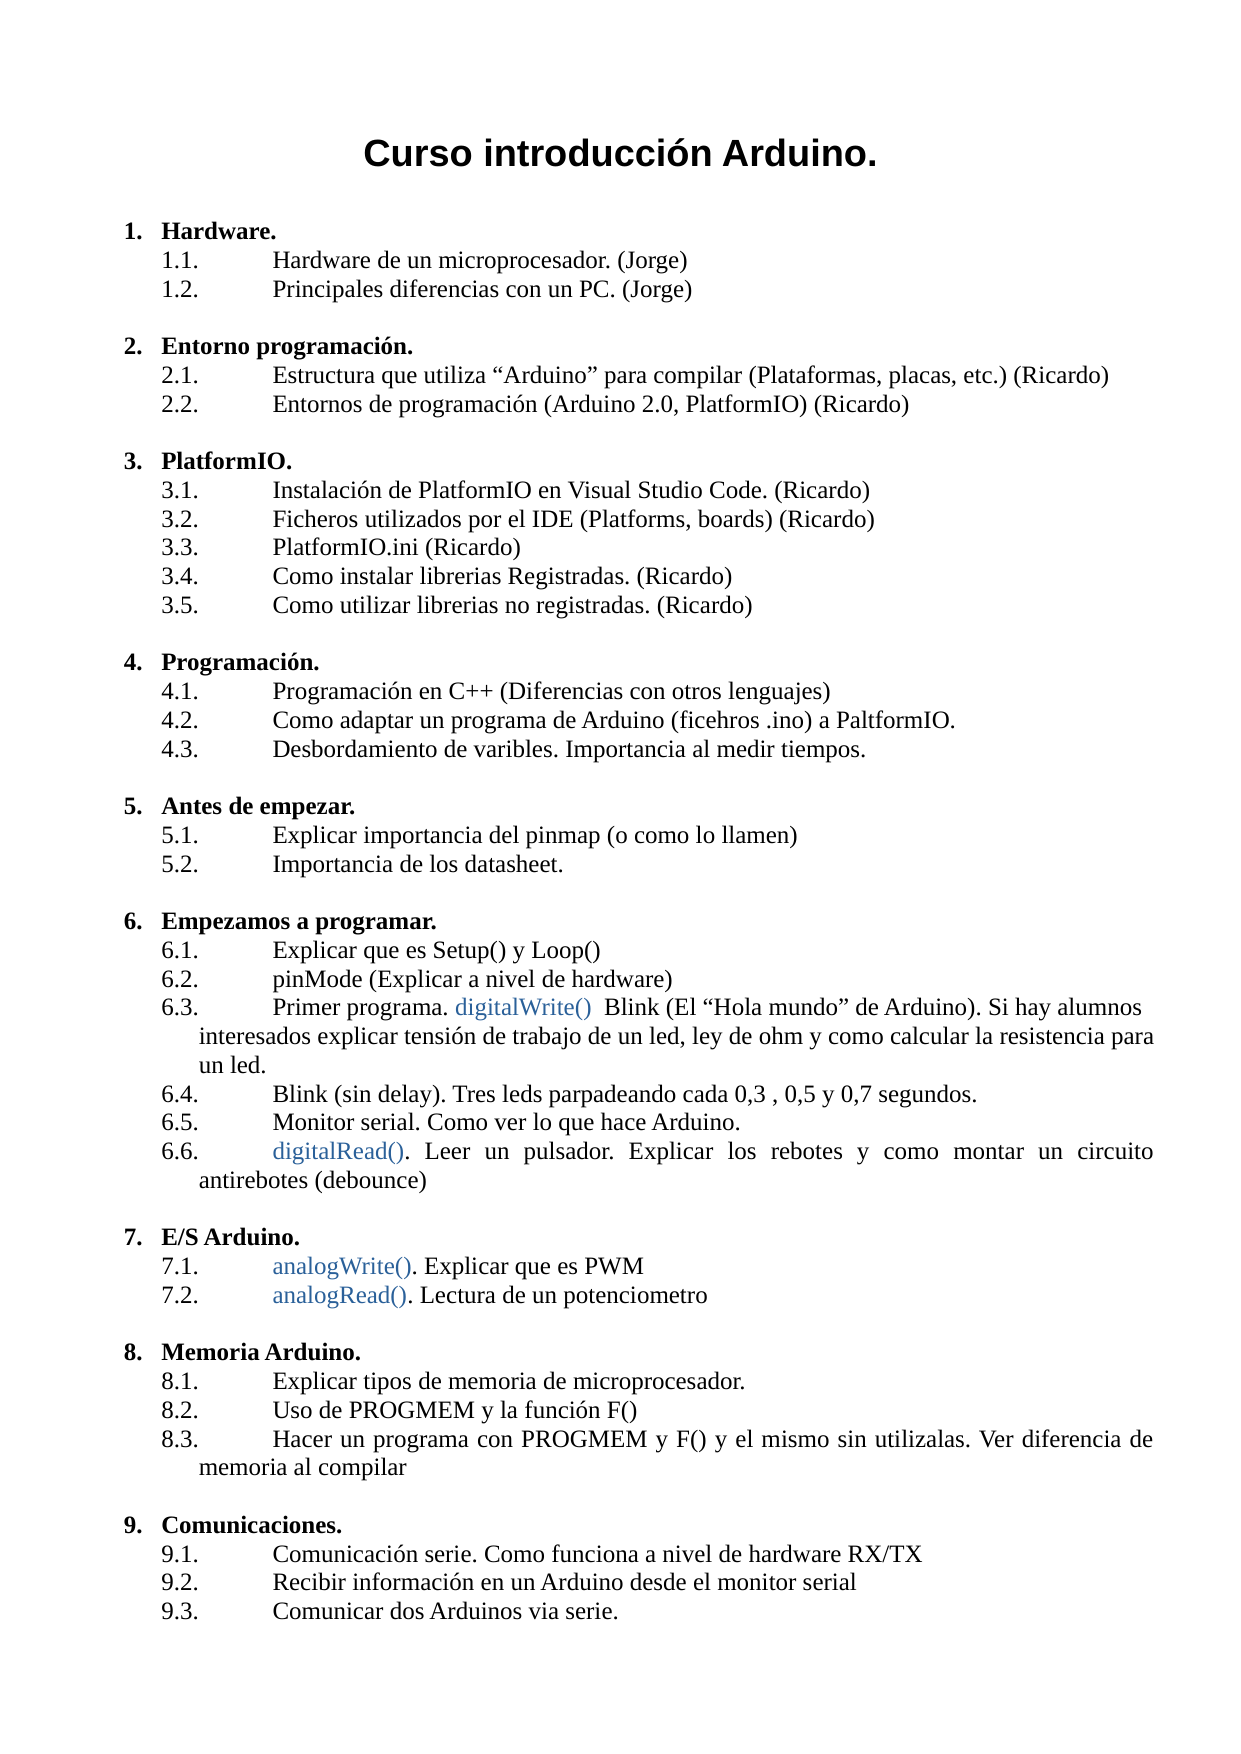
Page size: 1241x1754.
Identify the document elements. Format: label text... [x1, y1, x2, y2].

list digitalRead(). Leer un pulsador. Explicar los rebotes y como montar un circuito antirebotes (debounce) [161, 1136, 1155, 1194]
list Comunicaciones. [123, 1510, 1155, 1539]
list Explicar importancia del pinmap (o como lo llamen) [161, 820, 1155, 849]
list Primer programa. digitalWrite() Blink (El “Hola mundo” de Arduino). Si hay alumnos interesados explicar tensión de trabajo de un led, ley de ohm y como calcular la resistencia para un led. [161, 992, 1155, 1079]
list Antes de empezar. [123, 791, 1155, 820]
list Hardware de un microprocesador. (Jorge) [161, 245, 1155, 274]
list Monitor serial. Como ver lo que hace Arduino. [161, 1107, 1155, 1136]
list Hardware. [123, 216, 1155, 245]
list Instalación de PlatformIO en Visual Studio Code. (Ricardo) [161, 475, 1155, 504]
list PlatformIO.ini (Ricardo) [161, 532, 1155, 561]
list Programación en C++ (Diferencias con otros lenguajes) [161, 676, 1155, 705]
list Explicar que es Setup() y Loop() [161, 935, 1155, 964]
list Comunicar dos Arduinos via serie. [161, 1596, 1155, 1625]
list Memoria Arduino. [123, 1337, 1155, 1366]
list PlatformIO. [123, 446, 1155, 475]
list Ficheros utilizados por el IDE (Platforms, boards) (Ricardo) [161, 504, 1155, 532]
list Uso de PROGMEM y la función F() [161, 1395, 1155, 1424]
list Entornos de programación (Arduino 2.0, PlatformIO) (Ricardo) [161, 389, 1155, 417]
list Importancia de los datasheet. [161, 849, 1155, 877]
list Hacer un programa con PROGMEM y F() y el mismo sin utilizalas. Ver diferencia de memoria al compilar [161, 1424, 1155, 1481]
list Estructura que utiliza “Arduino” para compilar (Plataformas, placas, etc.) (Ricardo) [161, 360, 1155, 389]
list Empezamos a programar. [123, 906, 1155, 935]
list Principales diferencias con un PC. (Jorge) [161, 274, 1155, 302]
list Recibir información en un Arduino desde el monitor serial [161, 1567, 1155, 1596]
list Comunicación serie. Como funciona a nivel de hardware RX/TX [161, 1539, 1155, 1567]
list analogRead(). Lectura de un potenciometro [161, 1280, 1155, 1309]
list Blink (sin delay). Tres leds parpadeando cada 0,3 , 0,5 y 0,7 segundos. [161, 1079, 1155, 1107]
list Como utilizar librerias no registradas. (Ricardo) [161, 590, 1155, 619]
subtitle Curso introducción Arduino. [86, 131, 1155, 175]
list Explicar tipos de memoria de microprocesador. [161, 1366, 1155, 1395]
list pinMode (Explicar a nivel de hardware) [161, 964, 1155, 992]
list Como instalar librerias Registradas. (Ricardo) [161, 561, 1155, 590]
list Desbordamiento de varibles. Importancia al medir tiempos. [161, 734, 1155, 762]
list E/S Arduino. [123, 1222, 1155, 1251]
list Como adaptar un programa de Arduino (ficehros .ino) a PaltformIO. [161, 705, 1155, 734]
list analogWrite(). Explicar que es PWM [161, 1251, 1155, 1280]
list Entorno programación. [123, 331, 1155, 360]
list Programación. [123, 647, 1155, 676]
